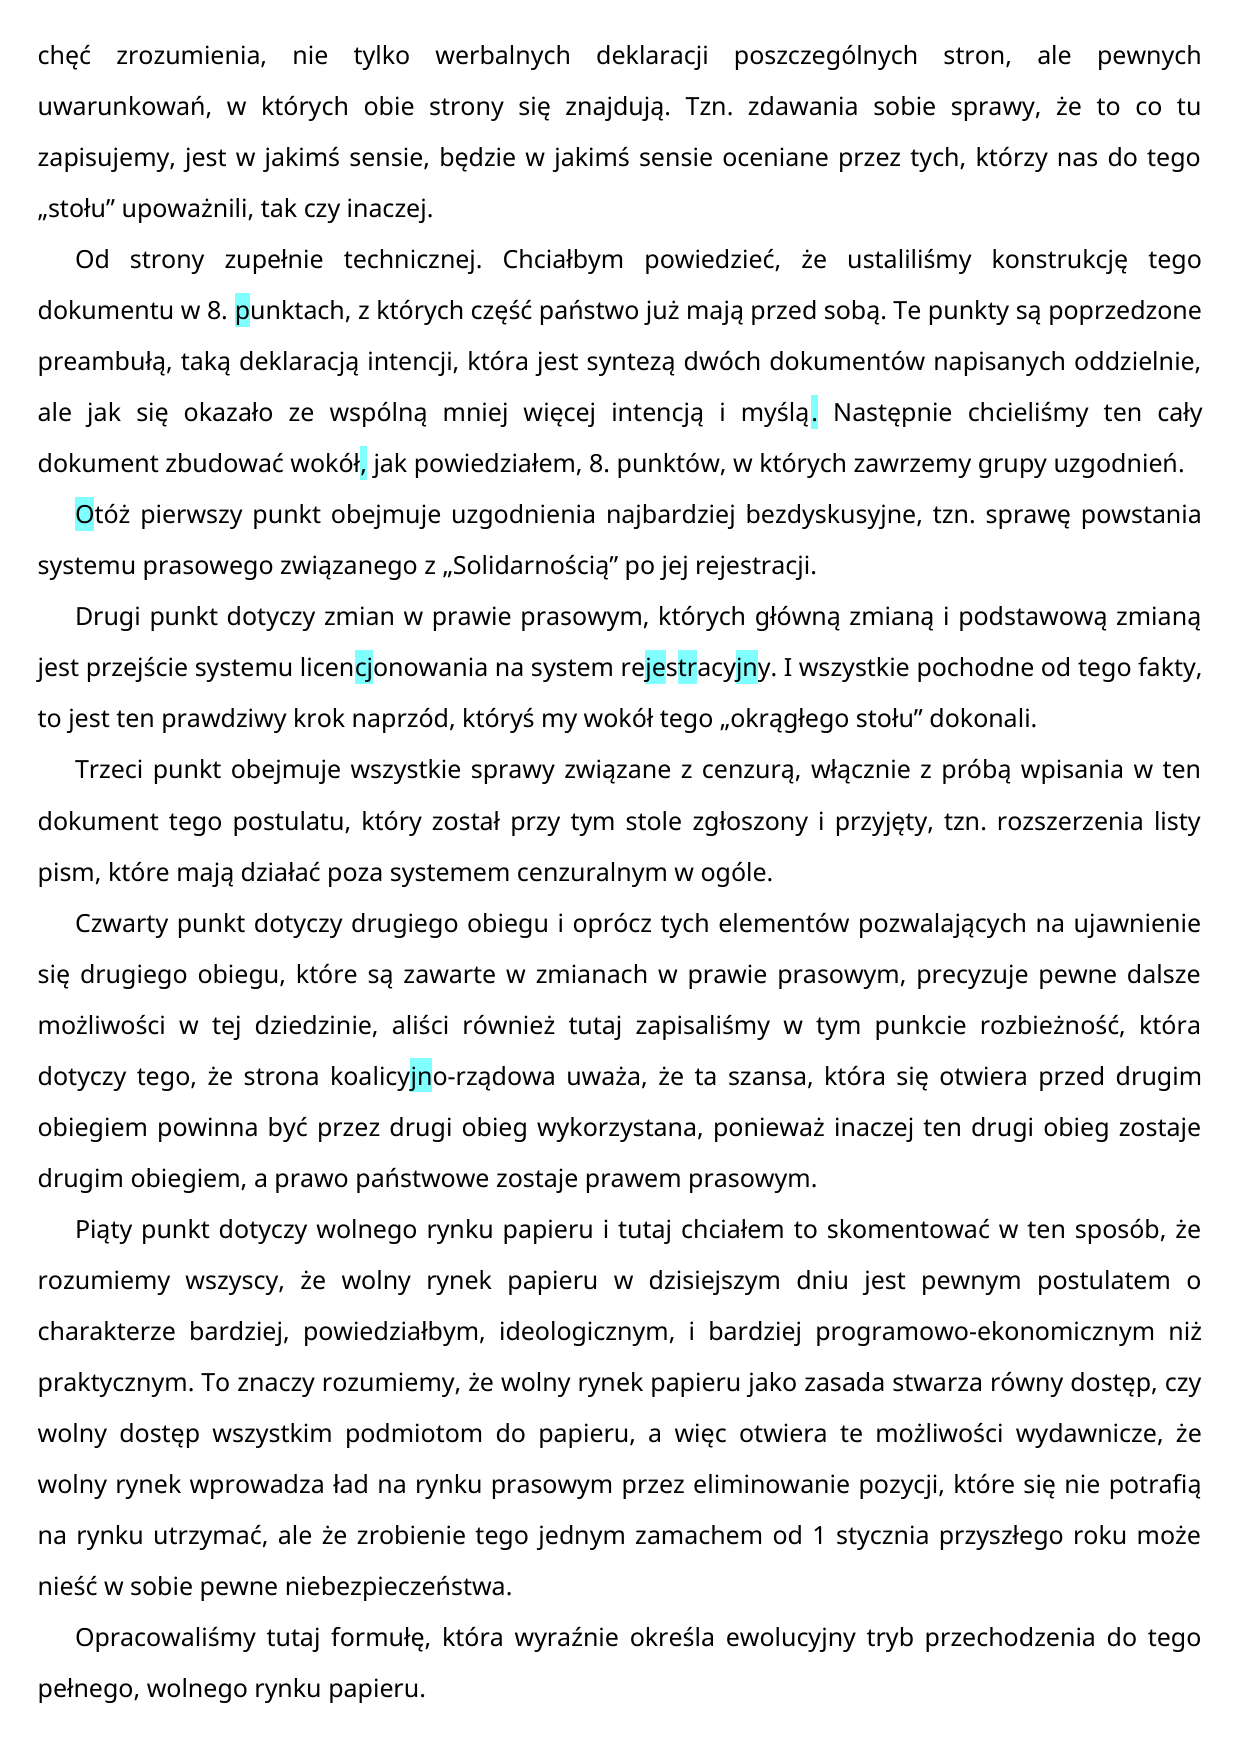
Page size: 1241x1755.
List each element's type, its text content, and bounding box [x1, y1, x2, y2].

text Od strony zupełnie technicznej. Chciałbym powiedzieć, że ustaliliśmy konstrukcję tego dokumentu w 8. punktach, z których część państwo już mają przed sobą. Te punkty są poprzedzone preambułą, taką deklaracją intencji, która jest syntezą dwóch dokumentów napisanych oddzielnie, ale jak się okazało ze wspólną mniej więcej intencją i myślą. Następnie chcieliśmy ten cały dokument zbudować wokół, jak powiedziałem, 8. punktów, w których zawrzemy grupy uzgodnień. [37, 242, 1203, 480]
text Czwarty punkt dotyczy drugiego obiegu i oprócz tych elementów pozwalających na ujawnienie się drugiego obiegu, które są zawarte w zmianach w prawie prasowym, precyzuje pewne dalsze możliwości w tej dziedzinie, aliści również tutaj zapisaliśmy w tym punkcie rozbieżność, która dotyczy tego, że strona koalicyjno-rządowa uważa, że ta szansa, która się otwiera przed drugim obiegiem powinna być przez drugi obieg wykorzystana, ponieważ inaczej ten drugi obieg zostaje drugim obiegiem, a prawo państwowe zostaje prawem prasowym. [37, 905, 1203, 1194]
text chęć zrozumienia, nie tylko werbalnych deklaracji poszczególnych stron, ale pewnych uwarunkowań, w których obie strony się znajdują. Tzn. zdawania sobie sprawy, że to co tu zapisujemy, jest w jakimś sensie, będzie w jakimś sensie oceniane przez tych, którzy nas do tego „stołu” upoważnili, tak czy inaczej. [37, 37, 1203, 225]
text Opracowaliśmy tutaj formułę, która wyraźnie określa ewolucyjny tryb przechodzenia do tego pełnego, wolnego rynku papieru. [37, 1620, 1203, 1705]
text Trzeci punkt obejmuje wszystkie sprawy związane z cenzurą, włącznie z próbą wpisania w ten dokument tego postulatu, który został przy tym stole zgłoszony i przyjęty, tzn. rozszerzenia listy pism, które mają działać poza systemem cenzuralnym w ogóle. [37, 752, 1203, 888]
text Otóż pierwszy punkt obejmuje uzgodnienia najbardziej bezdyskusyjne, tzn. sprawę powstania systemu prasowego związanego z „Solidarnością” po jej rejestracji. [37, 497, 1203, 582]
text Drugi punkt dotyczy zmian w prawie prasowym, których główną zmianą i podstawową zmianą jest przejście systemu licencjonowania na system rejestracyjny. I wszystkie pochodne od tego fakty, to jest ten prawdziwy krok naprzód, któryś my wokół tego „okrągłego stołu” dokonali. [37, 599, 1203, 735]
text Piąty punkt dotyczy wolnego rynku papieru i tutaj chciałem to skomentować w ten sposób, że rozumiemy wszyscy, że wolny rynek papieru w dzisiejszym dniu jest pewnym postulatem o charakterze bardziej, powiedziałbym, ideologicznym, i bardziej programowo-ekonomicznym niż praktycznym. To znaczy rozumiemy, że wolny rynek papieru jako zasada stwarza równy dostęp, czy wolny dostęp wszystkim podmiotom do papieru, a więc otwiera te możliwości wydawnicze, że wolny rynek wprowadza ład na rynku prasowym przez eliminowanie pozycji, które się nie potrafią na rynku utrzymać, ale że zrobienie tego jednym zamachem od 1 stycznia przyszłego roku może nieść w sobie pewne niebezpieczeństwa. [37, 1211, 1203, 1603]
